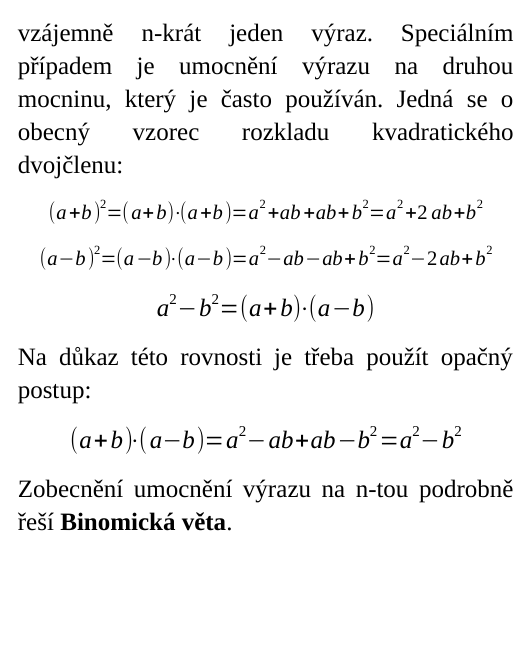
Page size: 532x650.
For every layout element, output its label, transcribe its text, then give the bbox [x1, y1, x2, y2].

text Zobecnění umocnění výrazu na n-tou podrobně řeší Binomická věta. [18, 474, 514, 536]
text vzájemně n-krát jeden výraz. Speciálním případem je umocnění výrazu na druhou mocninu, který je často používán. Jedná se o obecný vzorec rozkladu kvadratického dvojčlenu: [18, 18, 514, 178]
text Na důkaz této rovnosti je třeba použít opačný postup: [18, 342, 514, 404]
